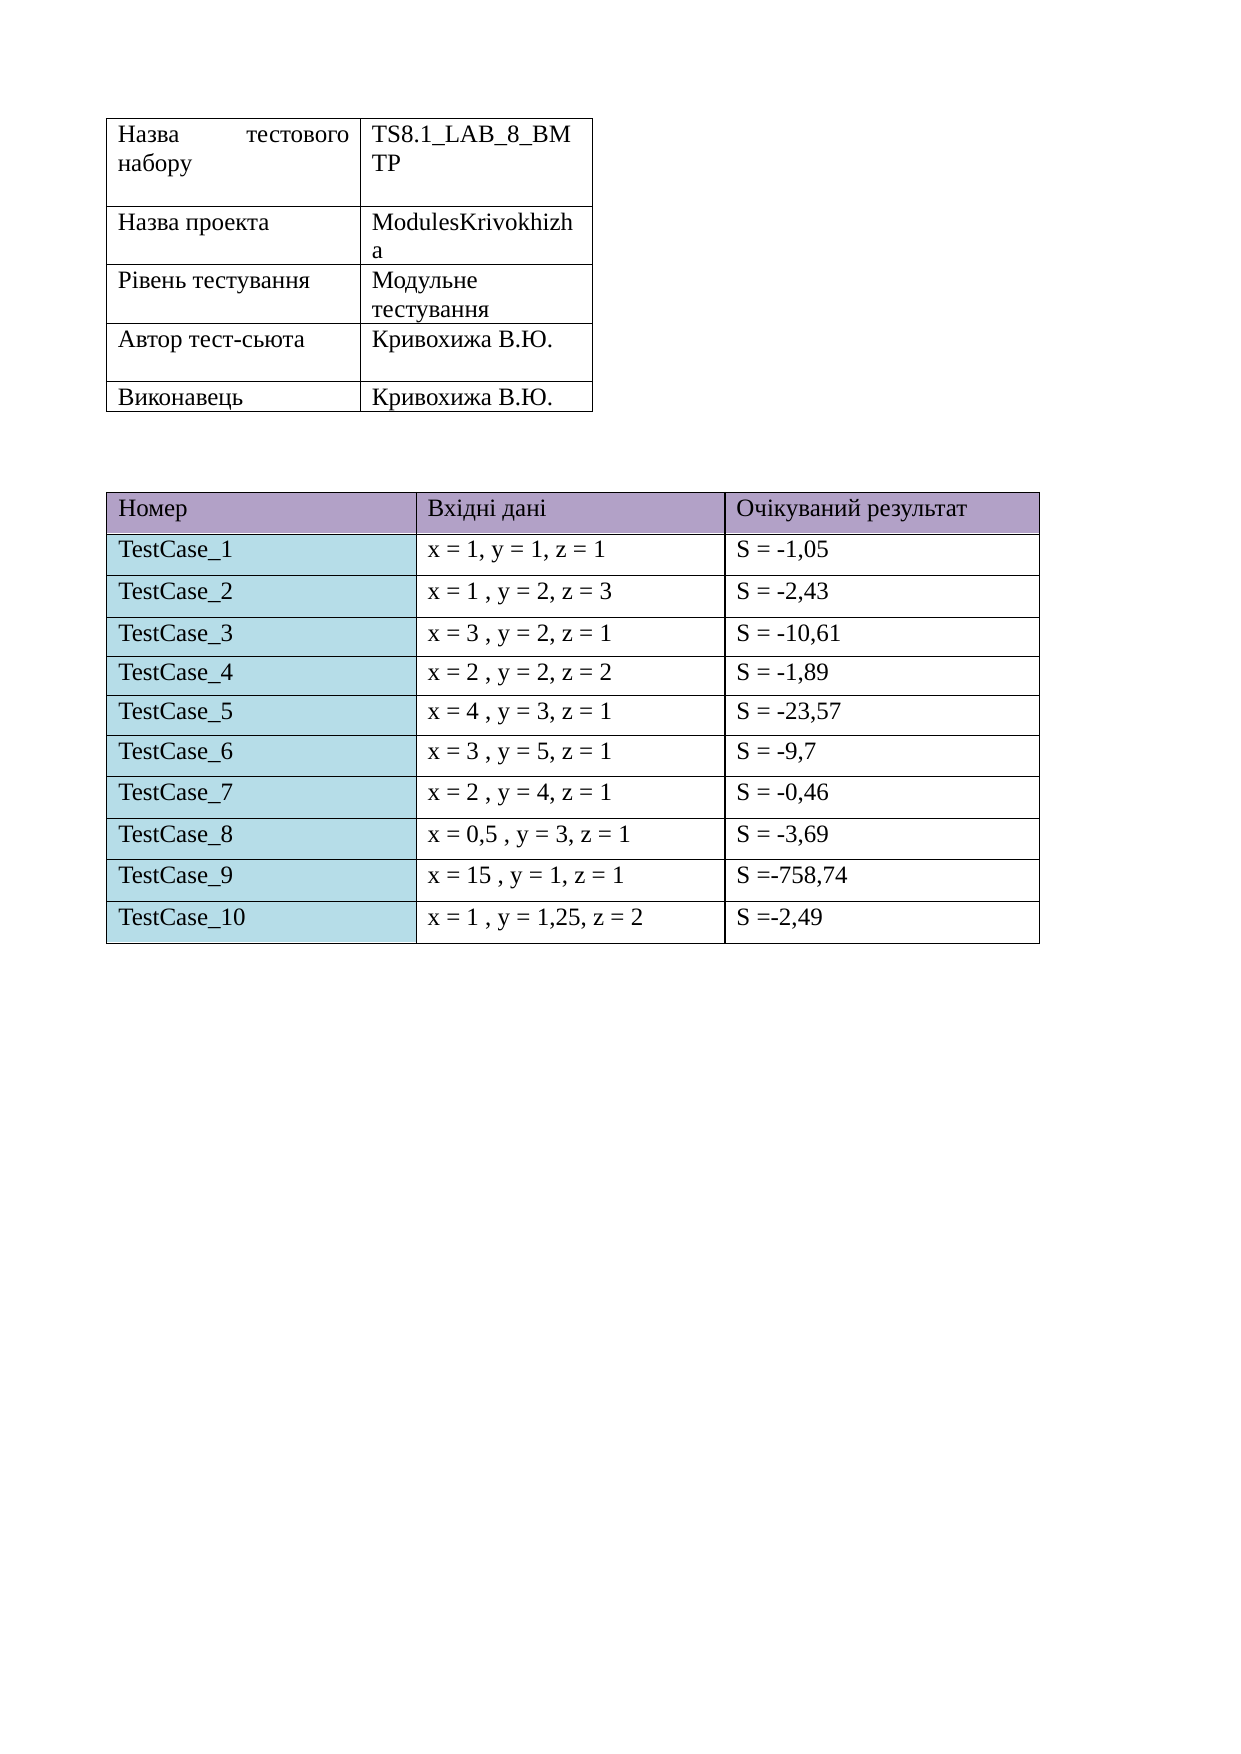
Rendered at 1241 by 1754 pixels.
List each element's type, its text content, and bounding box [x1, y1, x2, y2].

table_cell TestCase_7 [107, 777, 416, 818]
table_cell x = 4 , y = 3, z = 1 [417, 696, 724, 735]
table_cell Кривохижа В.Ю. [361, 324, 592, 381]
table_cell x = 3 , y = 5, z = 1 [417, 736, 724, 776]
table_cell x = 1 , y = 2, z = 3 [417, 576, 724, 617]
table_cell S = -1,05 [726, 535, 1039, 575]
table_cell TestCase_4 [107, 657, 416, 695]
table_cell Автор тест-сьюта [107, 324, 360, 381]
table_cell TestCase_8 [107, 819, 416, 859]
table_header Назва тестового набору [107, 119, 360, 206]
table_cell x = 2 , y = 4, z = 1 [417, 777, 724, 818]
table_cell x = 1, y = 1, z = 1 [417, 535, 724, 575]
table_cell TestCase_1 [107, 535, 416, 575]
table_header TS8.1_LAB_8_BMTP [361, 119, 592, 206]
table_header Вхідні дані [417, 493, 724, 533]
table_cell TestCase_10 [107, 902, 416, 942]
table_cell S = -0,46 [726, 777, 1039, 818]
table_cell TestCase_3 [107, 618, 416, 656]
table_cell S = -2,43 [726, 576, 1039, 617]
table_cell x = 0,5 , y = 3, z = 1 [417, 819, 724, 859]
table_cell TestCase_2 [107, 576, 416, 617]
table_cell x = 1 , y = 1,25, z = 2 [417, 902, 724, 942]
table_cell TestCase_9 [107, 860, 416, 901]
table_cell S = -9,7 [726, 736, 1039, 776]
table_cell S = -10,61 [726, 618, 1039, 656]
table_cell Рівень тестування [107, 265, 360, 323]
table_cell S = -23,57 [726, 696, 1039, 735]
table_cell ModulesKrivokhizha [361, 207, 592, 264]
table_cell x = 2 , y = 2, z = 2 [417, 657, 724, 695]
table_cell x = 3 , y = 2, z = 1 [417, 618, 724, 656]
table_header Номер [107, 493, 416, 533]
table_cell Модульне тестування [361, 265, 592, 323]
table_cell TestCase_6 [107, 736, 416, 776]
table_cell Назва проекта [107, 207, 360, 264]
table_cell S =-758,74 [726, 860, 1039, 901]
table_header Очікуваний результат [726, 493, 1039, 533]
table_cell S = -3,69 [726, 819, 1039, 859]
table_cell x = 15 , y = 1, z = 1 [417, 860, 724, 901]
table_cell S =-2,49 [726, 902, 1039, 942]
table_cell Кривохижа В.Ю. [361, 382, 592, 411]
table_cell TestCase_5 [107, 696, 416, 735]
table_cell Виконавець [107, 382, 360, 411]
table_cell S = -1,89 [726, 657, 1039, 695]
